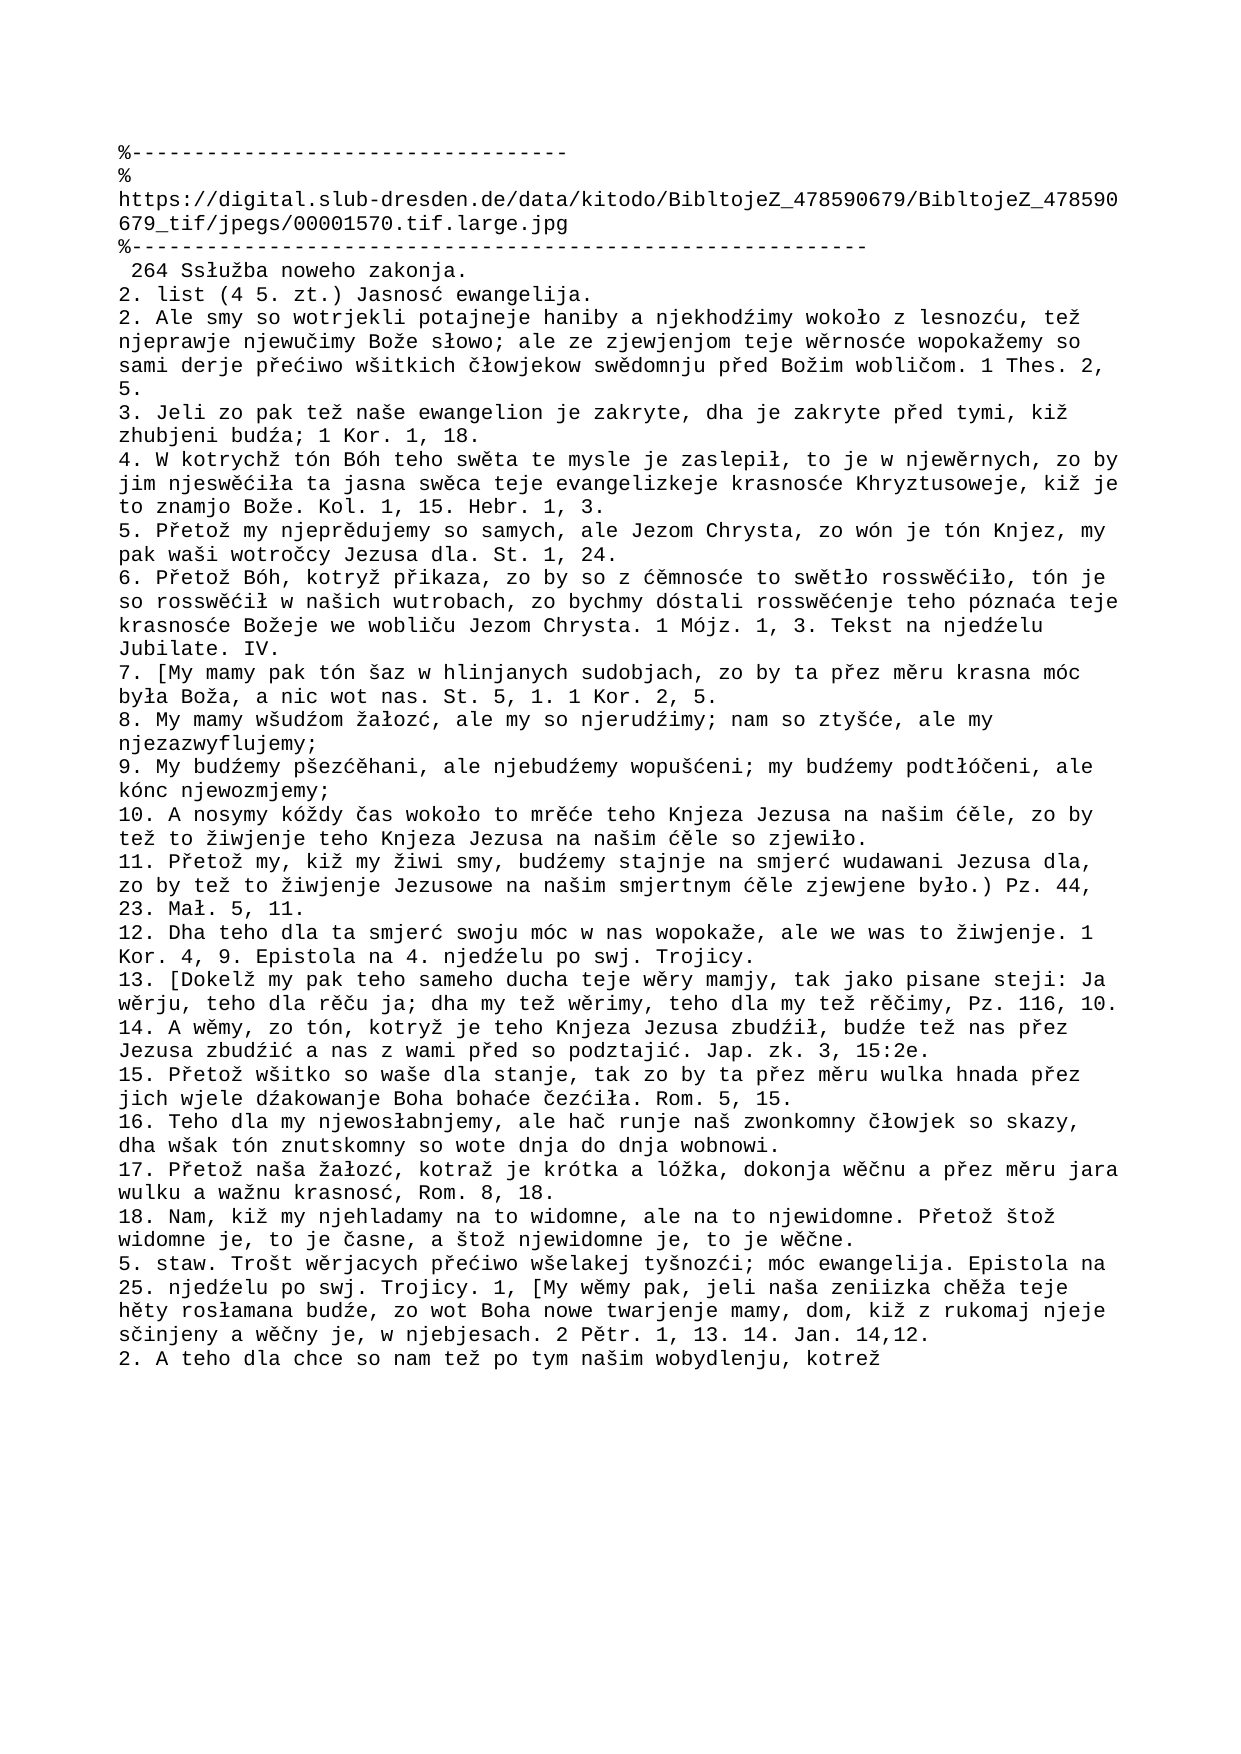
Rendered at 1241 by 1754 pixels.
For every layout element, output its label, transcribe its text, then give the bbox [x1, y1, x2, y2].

text %----------------------------------- [118, 142, 1122, 165]
text 5. Přetož my njeprědujemy so samych, ale Jezom Chrysta, zo wón je tón Knjez, my pak waši wotročcy Jezusa dla. St. 1, 24. [118, 520, 1122, 567]
text 7. [My mamy pak tón šaz w hlinjanych sudobjach, zo by ta přez měru krasna móc była Boža, a nic wot nas. St. 5, 1. 1 Kor. 2, 5. [118, 662, 1122, 709]
text 4. W kotrychž tón Bóh teho swěta te mysle je zaslepił, to je w njewěrnych, zo by jim njeswěćiła ta jasna swěca teje evangelizkeje krasnosće Khryztusoweje, kiž je to znamjo Bože. Kol. 1, 15. Hebr. 1, 3. [118, 449, 1122, 520]
text 3. Jeli zo pak tež naše ewangelion je zakryte, dha je zakryte před tymi, kiž zhubjeni budźa; 1 Kor. 1, 18. [118, 402, 1122, 449]
text 11. Přetož my, kiž my žiwi smy, budźemy stajnje na smjerć wudawani Jezusa dla, zo by tež to žiwjenje Jezusowe na našim smjertnym ćěle zjewjene było.) Pz. 44, 23. Mał. 5, 11. [118, 851, 1122, 922]
text 2. A teho dla chce so nam tež po tym našim wobydlenju, kotrež [118, 1348, 1122, 1371]
text %----------------------------------------------------------- [118, 236, 1122, 260]
text 13. [Dokelž my pak teho sameho ducha teje wěry mamjy, tak jako pisane steji: Ja wěrju, teho dla rěču ja; dha my tež wěrimy, teho dla my tež rěčimy, Pz. 116, 10. [118, 969, 1122, 1017]
text 16. Teho dla my njewosłabnjemy, ale hač runje naš zwonkomny čłowjek so skazy, dha wšak tón znutskomny so wote dnja do dnja wobnowi. [118, 1111, 1122, 1158]
text 18. Nam, kiž my njehladamy na to widomne, ale na to njewidomne. Přetož štož widomne je, to je časne, a štož njewidomne je, to je wěčne. [118, 1206, 1122, 1253]
text 14. A wěmy, zo tón, kotryž je teho Knjeza Jezusa zbudźił, budźe tež nas přez Jezusa zbudźić a nas z wami před so podztajić. Jap. zk. 3, 15:2e. [118, 1017, 1122, 1064]
text 15. Přetož wšitko so waše dla stanje, tak zo by ta přez měru wulka hnada přez jich wjele dźakowanje Boha bohaće čezćiła. Rom. 5, 15. [118, 1064, 1122, 1111]
text 12. Dha teho dla ta smjerć swoju móc w nas wopokaže, ale we was to žiwjenje. 1 Kor. 4, 9. Epistola na 4. njedźelu po swj. Trojicy. [118, 922, 1122, 969]
text 2. list (4 5. zt.) Jasnosć ewangelija. [118, 284, 1122, 307]
text 6. Přetož Bóh, kotryž přikaza, zo by so z ćěmnosće to swětło rosswěćiło, tón je so rosswěćił w našich wutrobach, zo bychmy dóstali rosswěćenje teho póznaća teje krasnosće Božeje we wobliču Jezom Chrysta. 1 Mójz. 1, 3. Tekst na njedźelu Jubilate. IV. [118, 567, 1122, 662]
text 9. My budźemy pšezćěhani, ale njebudźemy wopušćeni; my budźemy podtłóčeni, ale kónc njewozmjemy; [118, 757, 1122, 804]
text 2. Ale smy so wotrjekli potajneje haniby a njekhodźimy wokoło z lesnozću, tež njeprawje njewučimy Bože słowo; ale ze zjewjenjom teje wěrnosće wopokažemy so sami derje přećiwo wšitkich čłowjekow swědomnju před Božim wobličom. 1 Thes. 2, 5. [118, 307, 1122, 402]
text 5. staw. Trošt wěrjacych přećiwo wšelakej tyšnozći; móc ewangelija. Epistola na 25. njedźelu po swj. Trojicy. 1, [My wěmy pak, jeli naša zeniizka chěža teje hěty rosłamana budźe, zo wot Boha nowe twarjenje mamy, dom, kiž z rukomaj njeje sčinjeny a wěčny je, w njebjesach. 2 Pětr. 1, 13. 14. Jan. 14,12. [118, 1253, 1122, 1348]
text 10. A nosymy kóždy čas wokoło to mrěće teho Knjeza Jezusa na našim ćěle, zo by tež to žiwjenje teho Knjeza Jezusa na našim ćěle so zjewiło. [118, 804, 1122, 851]
text 8. My mamy wšudźom žałozć, ale my so njerudźimy; nam so ztyšće, ale my njezazwyflujemy; [118, 709, 1122, 757]
text 264 Ssłužba noweho zakonja. [118, 260, 1122, 284]
text % https://digital.slub-dresden.de/data/kitodo/BibltojeZ_478590679/BibltojeZ_478590679_tif/jpegs/00001570.tif.large.jpg [118, 165, 1122, 236]
text 17. Přetož naša žałozć, kotraž je krótka a lóžka, dokonja wěčnu a přez měru jara wulku a wažnu krasnosć, Rom. 8, 18. [118, 1158, 1122, 1206]
